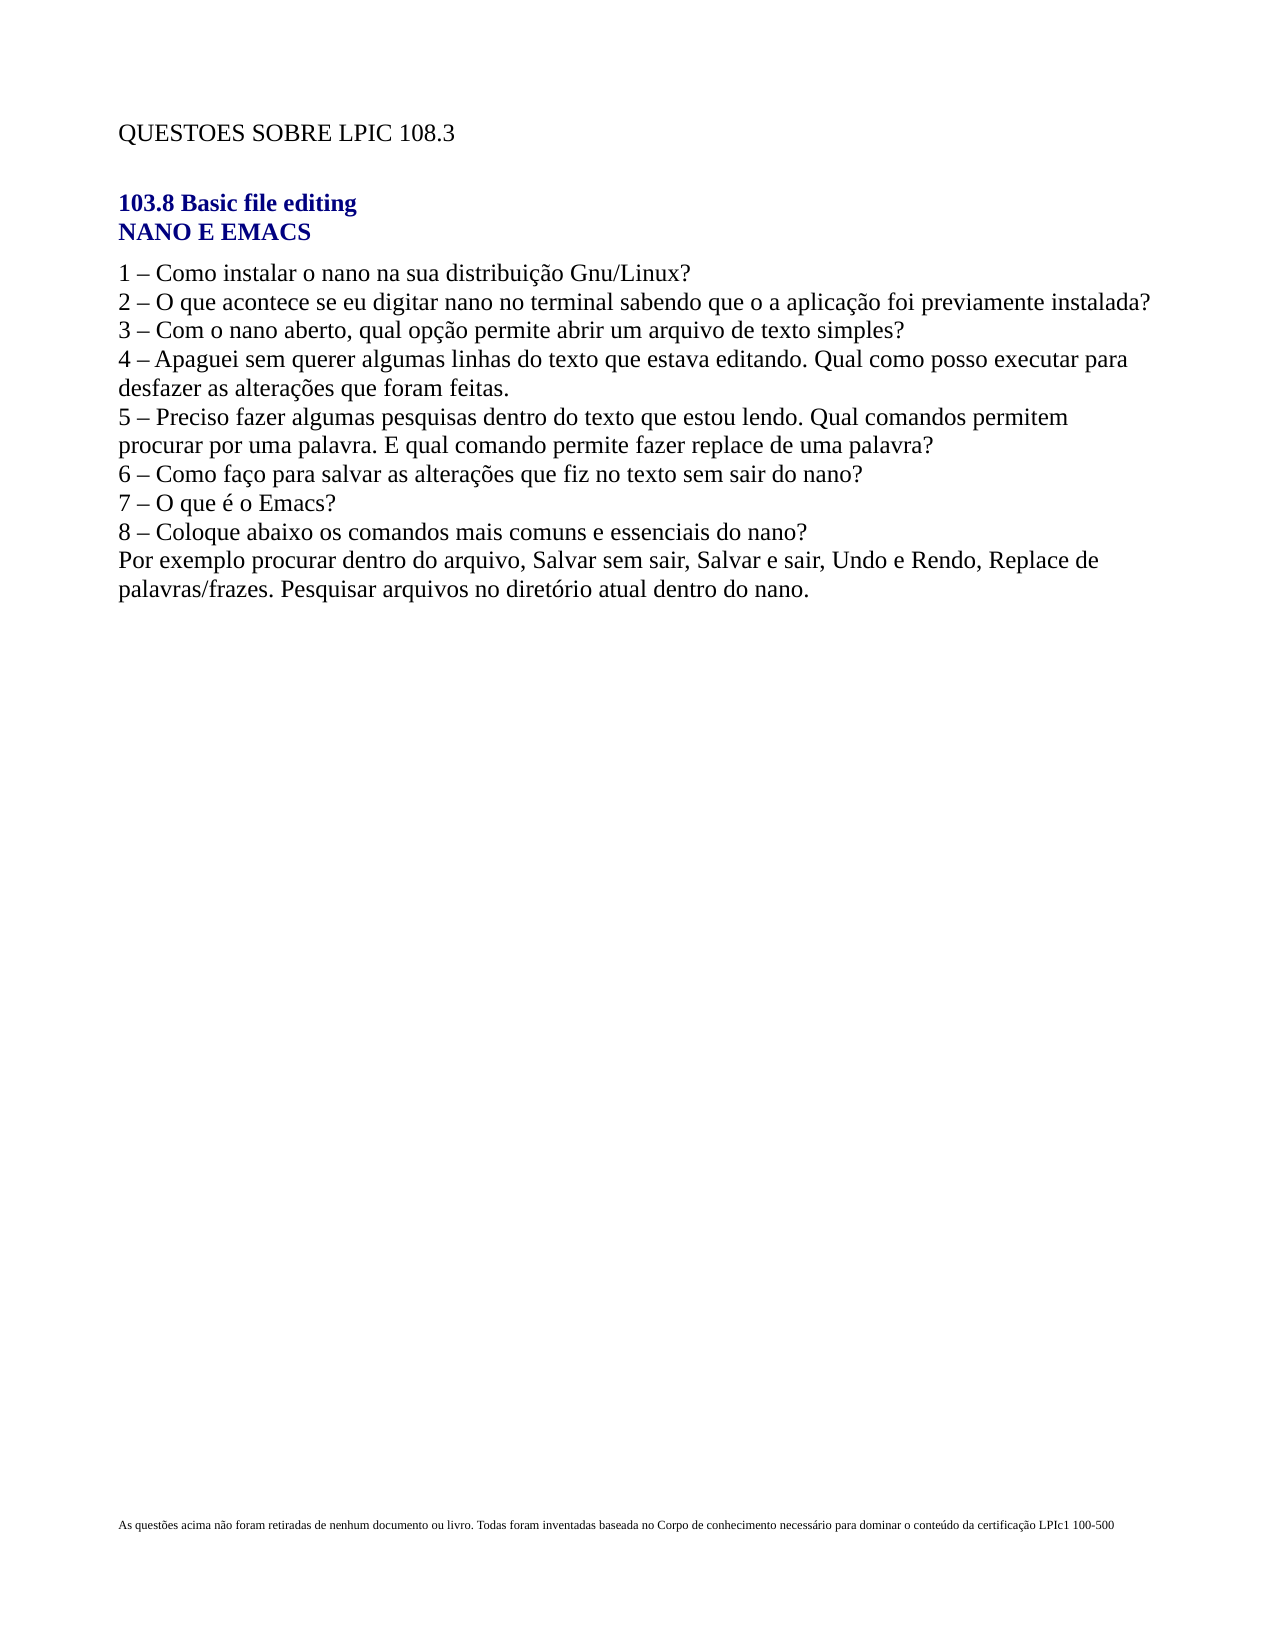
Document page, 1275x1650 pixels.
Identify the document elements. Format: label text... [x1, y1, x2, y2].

text 4 – Apaguei sem querer algumas linhas do texto que estava editando. Qual como posso executar para desfazer as alterações que foram feitas. [118, 344, 1157, 402]
text 6 – Como faço para salvar as alterações que fiz no texto sem sair do nano? [118, 459, 1157, 488]
text 1 – Como instalar o nano na sua distribuição Gnu/Linux? [118, 258, 1157, 287]
text 5 – Preciso fazer algumas pesquisas dentro do texto que estou lendo. Qual comandos permitem procurar por uma palavra. E qual comando permite fazer replace de uma palavra? [118, 402, 1157, 459]
subtitle 103.8 Basic file editing NANO E EMACS [118, 188, 1157, 246]
text 8 – Coloque abaixo os comandos mais comuns e essenciais do nano? Por exemplo procurar dentro do arquivo, Salvar sem sair, Salvar e sair, Undo e Rendo, Replace de palavras/frazes. Pesquisar arquivos no diretório atual dentro do nano. [118, 517, 1157, 661]
text 3 – Com o nano aberto, qual opção permite abrir um arquivo de texto simples? [118, 316, 1157, 344]
text 7 – O que é o Emacs? [118, 488, 1157, 517]
text QUESTOES SOBRE LPIC 108.3 [118, 118, 1157, 147]
text 2 – O que acontece se eu digitar nano no terminal sabendo que o a aplicação foi previamente instalada? [118, 287, 1157, 316]
